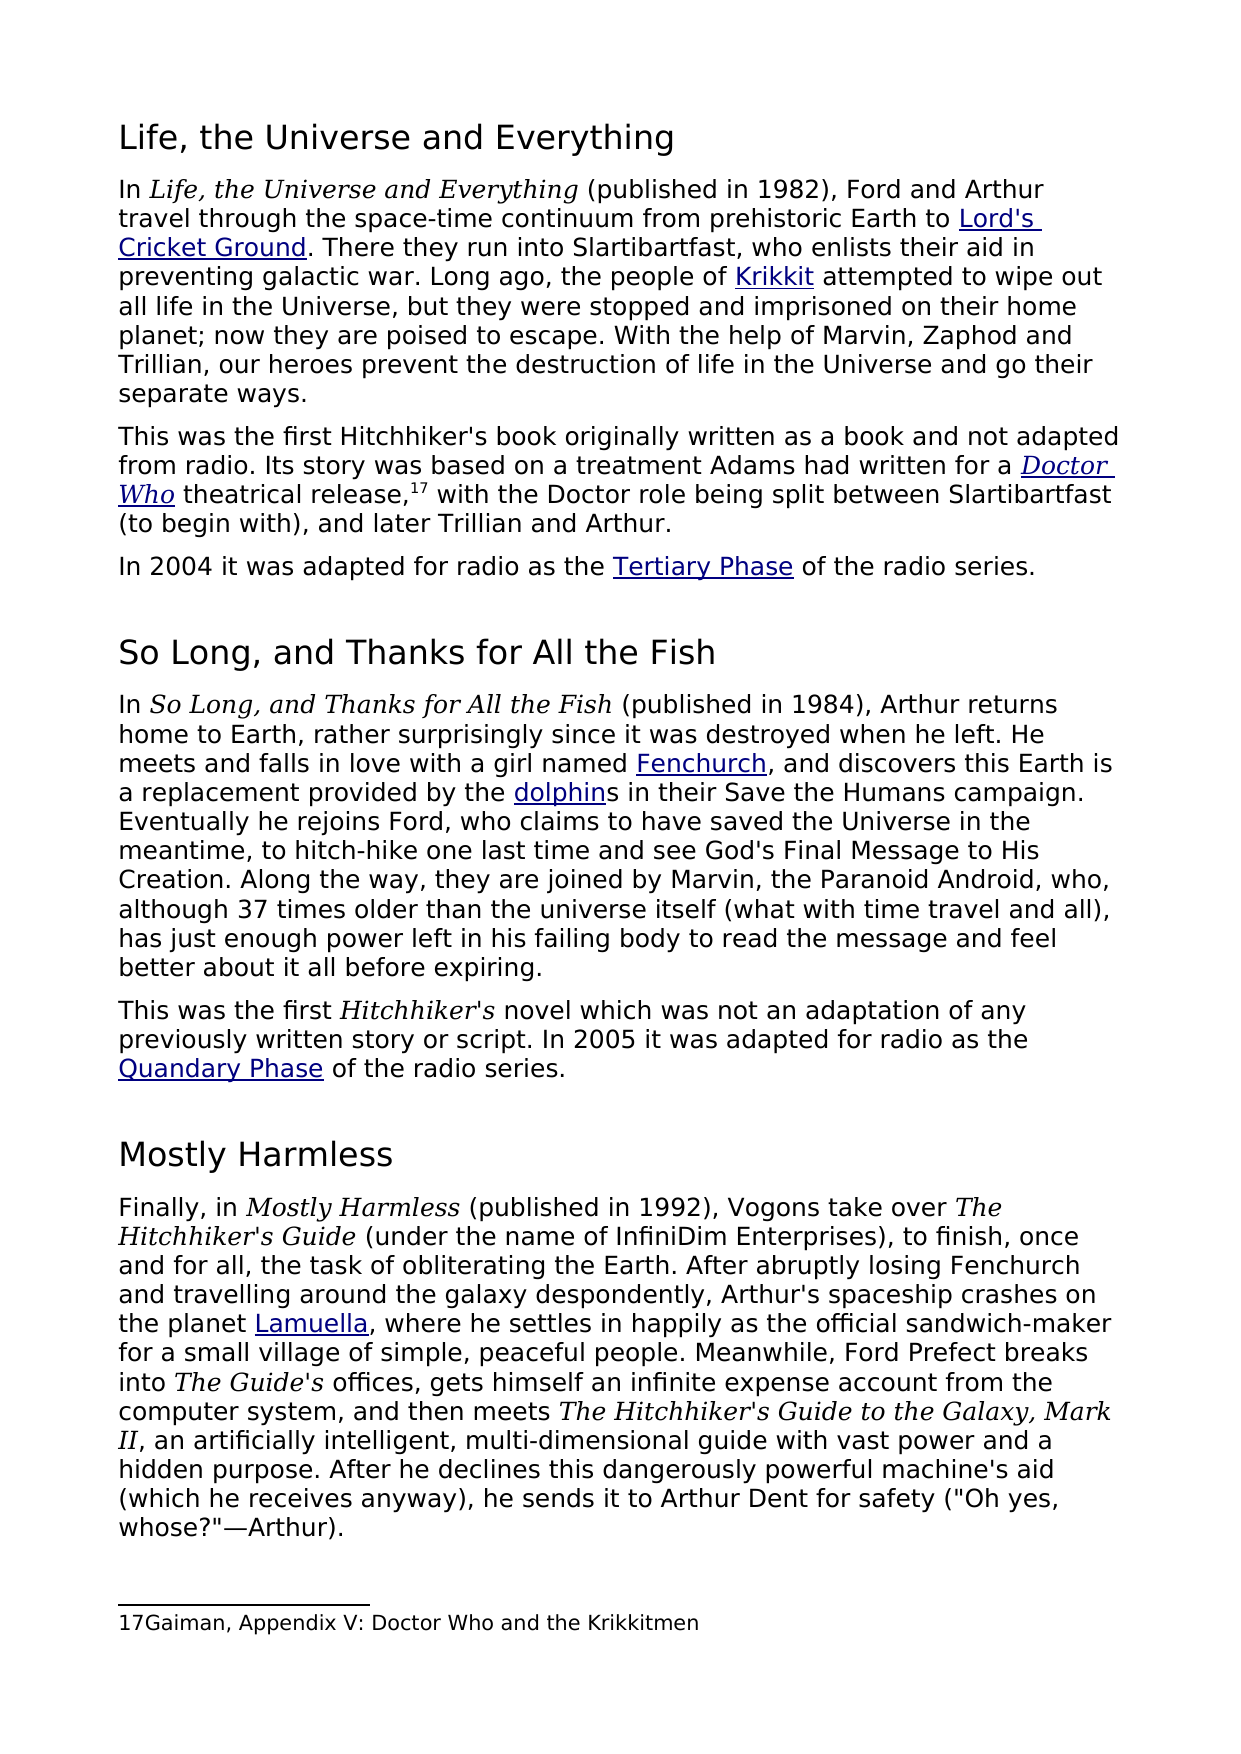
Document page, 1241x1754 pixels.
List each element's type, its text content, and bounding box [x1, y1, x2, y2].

subtitle So Long, and Thanks for All the Fish [118, 634, 1122, 673]
text In 2004 it was adapted for radio as the Tertiary Phase of the radio series. [118, 552, 1122, 581]
text In Life, the Universe and Everything (published in 1982), Ford and Arthur travel through the space-time continuum from prehistoric Earth to Lord's Cricket Ground. There they run into Slartibartfast, who enlists their aid in preventing galactic war. Long ago, the people of Krikkit attempted to wipe out all life in the Universe, but they were stopped and imprisoned on their home planet; now they are poised to escape. With the help of Marvin, Zaphod and Trillian, our heroes prevent the destruction of life in the Universe and go their separate ways. [118, 175, 1122, 408]
subtitle Mostly Harmless [118, 1136, 1122, 1175]
text Finally, in Mostly Harmless (published in 1992), Vogons take over The Hitchhiker's Guide (under the name of InfiniDim Enterprises), to finish, once and for all, the task of obliterating the Earth. After abruptly losing Fenchurch and travelling around the galaxy despondently, Arthur's spaceship crashes on the planet Lamuella, where he settles in happily as the official sandwich-maker for a small village of simple, peaceful people. Meanwhile, Ford Prefect breaks into The Guide's offices, gets himself an infinite expense account from the computer system, and then meets The Hitchhiker's Guide to the Galaxy, Mark II, an artificially intelligent, multi-dimensional guide with vast power and a hidden purpose. After he declines this dangerously powerful machine's aid (which he receives anyway), he sends it to Arthur Dent for safety ("Oh yes, whose?"—Arthur). [118, 1193, 1122, 1543]
text This was the first Hitchhiker's book originally written as a book and not adapted from radio. Its story was based on a treatment Adams had written for a Doctor Who theatrical release, with the Doctor role being split between Slartibartfast (to begin with), and later Trillian and Arthur. [118, 422, 1122, 538]
text In So Long, and Thanks for All the Fish (published in 1984), Arthur returns home to Earth, rather surprisingly since it was destroyed when he left. He meets and falls in love with a girl named Fenchurch, and discovers this Earth is a replacement provided by the dolphins in their Save the Humans campaign. Eventually he rejoins Ford, who claims to have saved the Universe in the meantime, to hitch-hike one last time and see God's Final Message to His Creation. Along the way, they are joined by Marvin, the Paranoid Android, who, although 37 times older than the universe itself (what with time travel and all), has just enough power left in his failing body to read the message and feel better about it all before expiring. [118, 691, 1122, 982]
text This was the first Hitchhiker's novel which was not an adaptation of any previously written story or script. In 2005 it was adapted for radio as the Quandary Phase of the radio series. [118, 996, 1122, 1083]
subtitle Life, the Universe and Everything [118, 118, 1122, 157]
text Gaiman, Appendix V: Doctor Who and the Krikkitmen [118, 1611, 1122, 1636]
